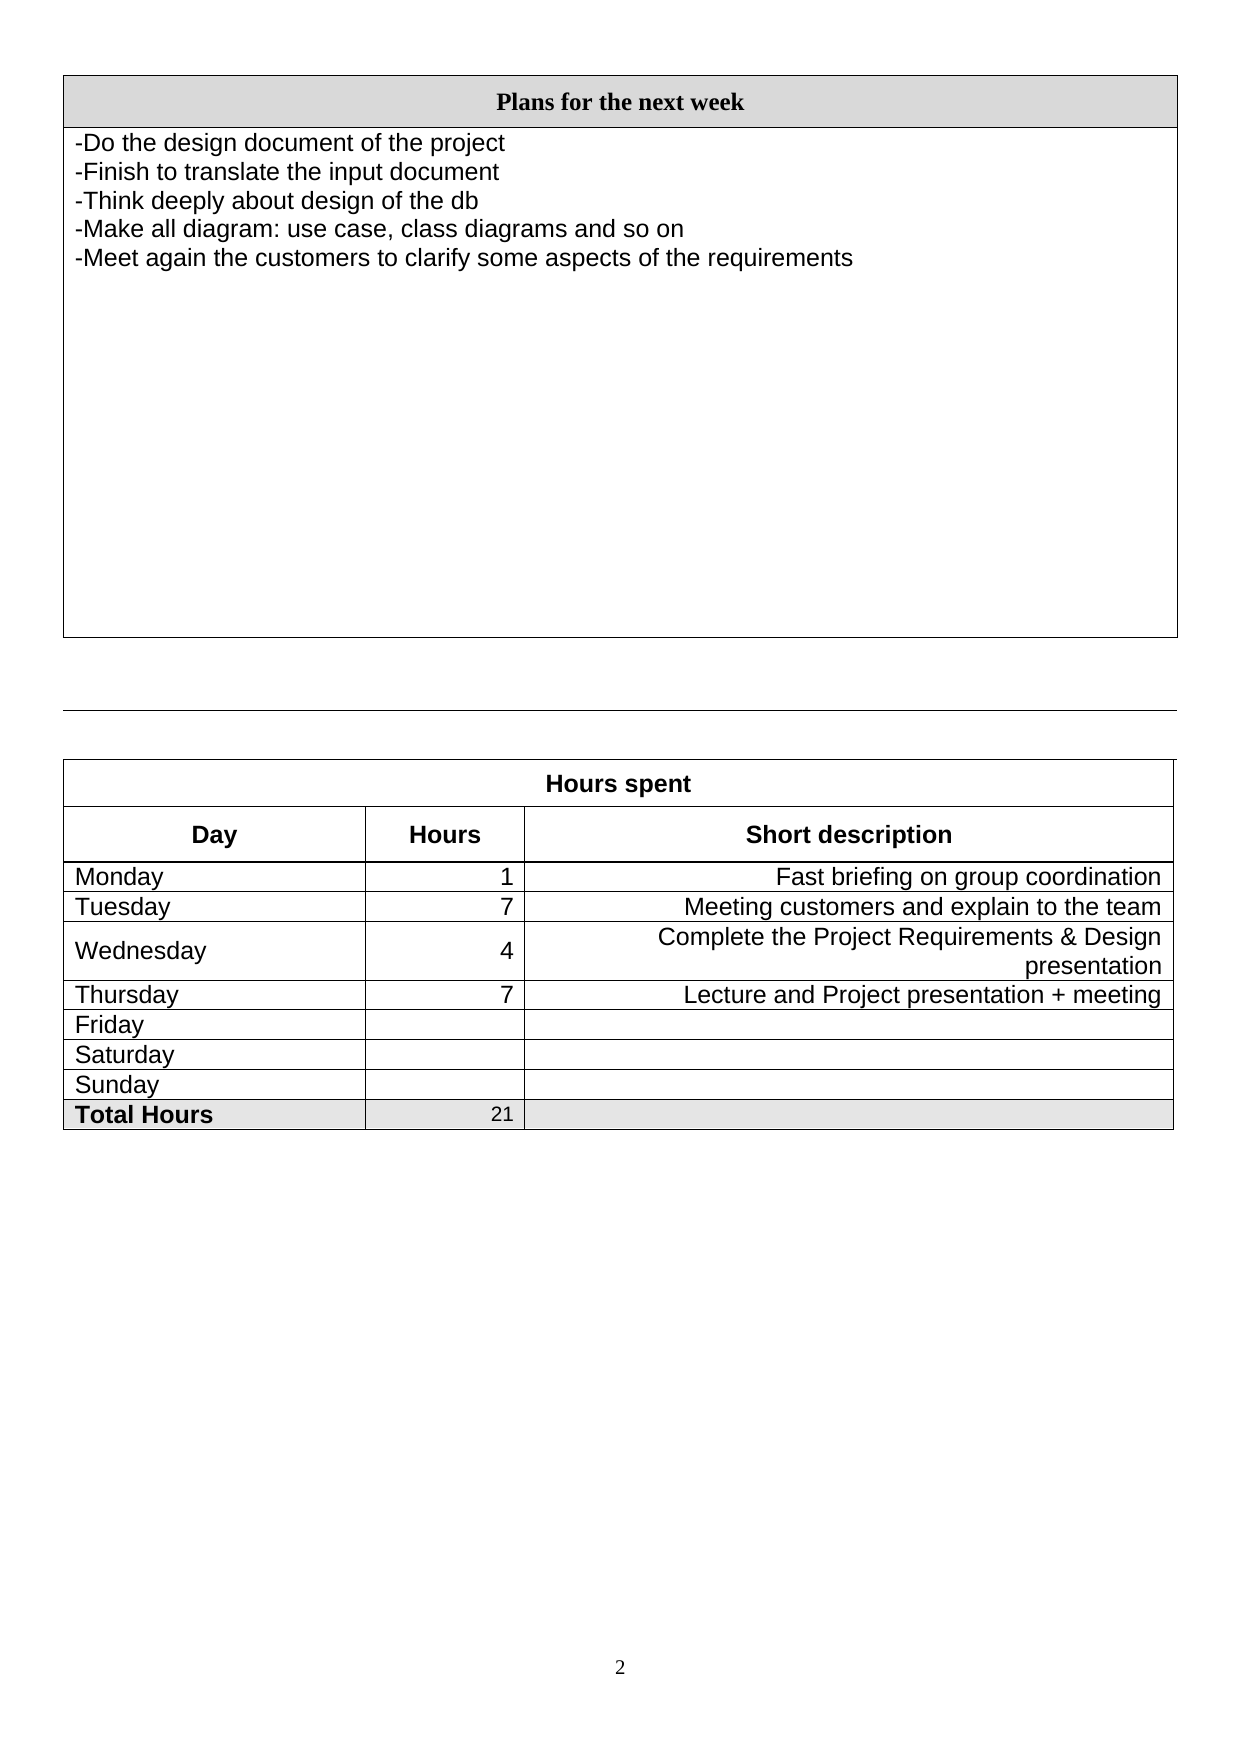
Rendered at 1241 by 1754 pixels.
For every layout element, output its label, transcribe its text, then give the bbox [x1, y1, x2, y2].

table_cell Sunday [64, 1070, 365, 1099]
table_cell -Do the design document of the project -Finish to translate the input document -Think deeply about design of the db -Make all diagram: use case, class diagrams and so on -Meet again the customers to clarify some aspects of the requirements [64, 128, 1177, 637]
table_cell Meeting customers and explain to the team [525, 892, 1173, 921]
table_cell Hours [366, 807, 524, 861]
table_cell 7 [366, 981, 524, 1009]
table_cell 21 [366, 1100, 524, 1128]
table_cell Lecture and Project presentation + meeting [525, 981, 1173, 1009]
table_cell Hours spent [64, 760, 1173, 806]
table_cell [525, 1070, 1173, 1099]
table_cell Fast briefing on group coordination [525, 863, 1173, 891]
table_cell [525, 1040, 1173, 1069]
table_cell [366, 1010, 524, 1039]
table_cell 1 [366, 863, 524, 891]
table_cell Day [64, 807, 365, 861]
table_cell Thursday [64, 981, 365, 1009]
table_cell Saturday [64, 1040, 365, 1069]
table_cell Monday [64, 863, 365, 891]
table_cell Tuesday [64, 892, 365, 921]
table_cell [525, 1010, 1173, 1039]
table_cell Complete the Project Requirements & Design presentation [525, 922, 1173, 979]
table_cell 4 [366, 922, 524, 979]
table_cell [525, 1100, 1173, 1128]
table_header Plans for the next week [64, 76, 1177, 127]
table_cell Short description [525, 807, 1173, 861]
table_cell Wednesday [64, 922, 365, 979]
table_cell Total Hours [64, 1100, 365, 1128]
table_cell [366, 1070, 524, 1099]
table_cell 7 [366, 892, 524, 921]
table_cell Friday [64, 1010, 365, 1039]
table_header [63, 711, 1177, 759]
table_cell [366, 1040, 524, 1069]
